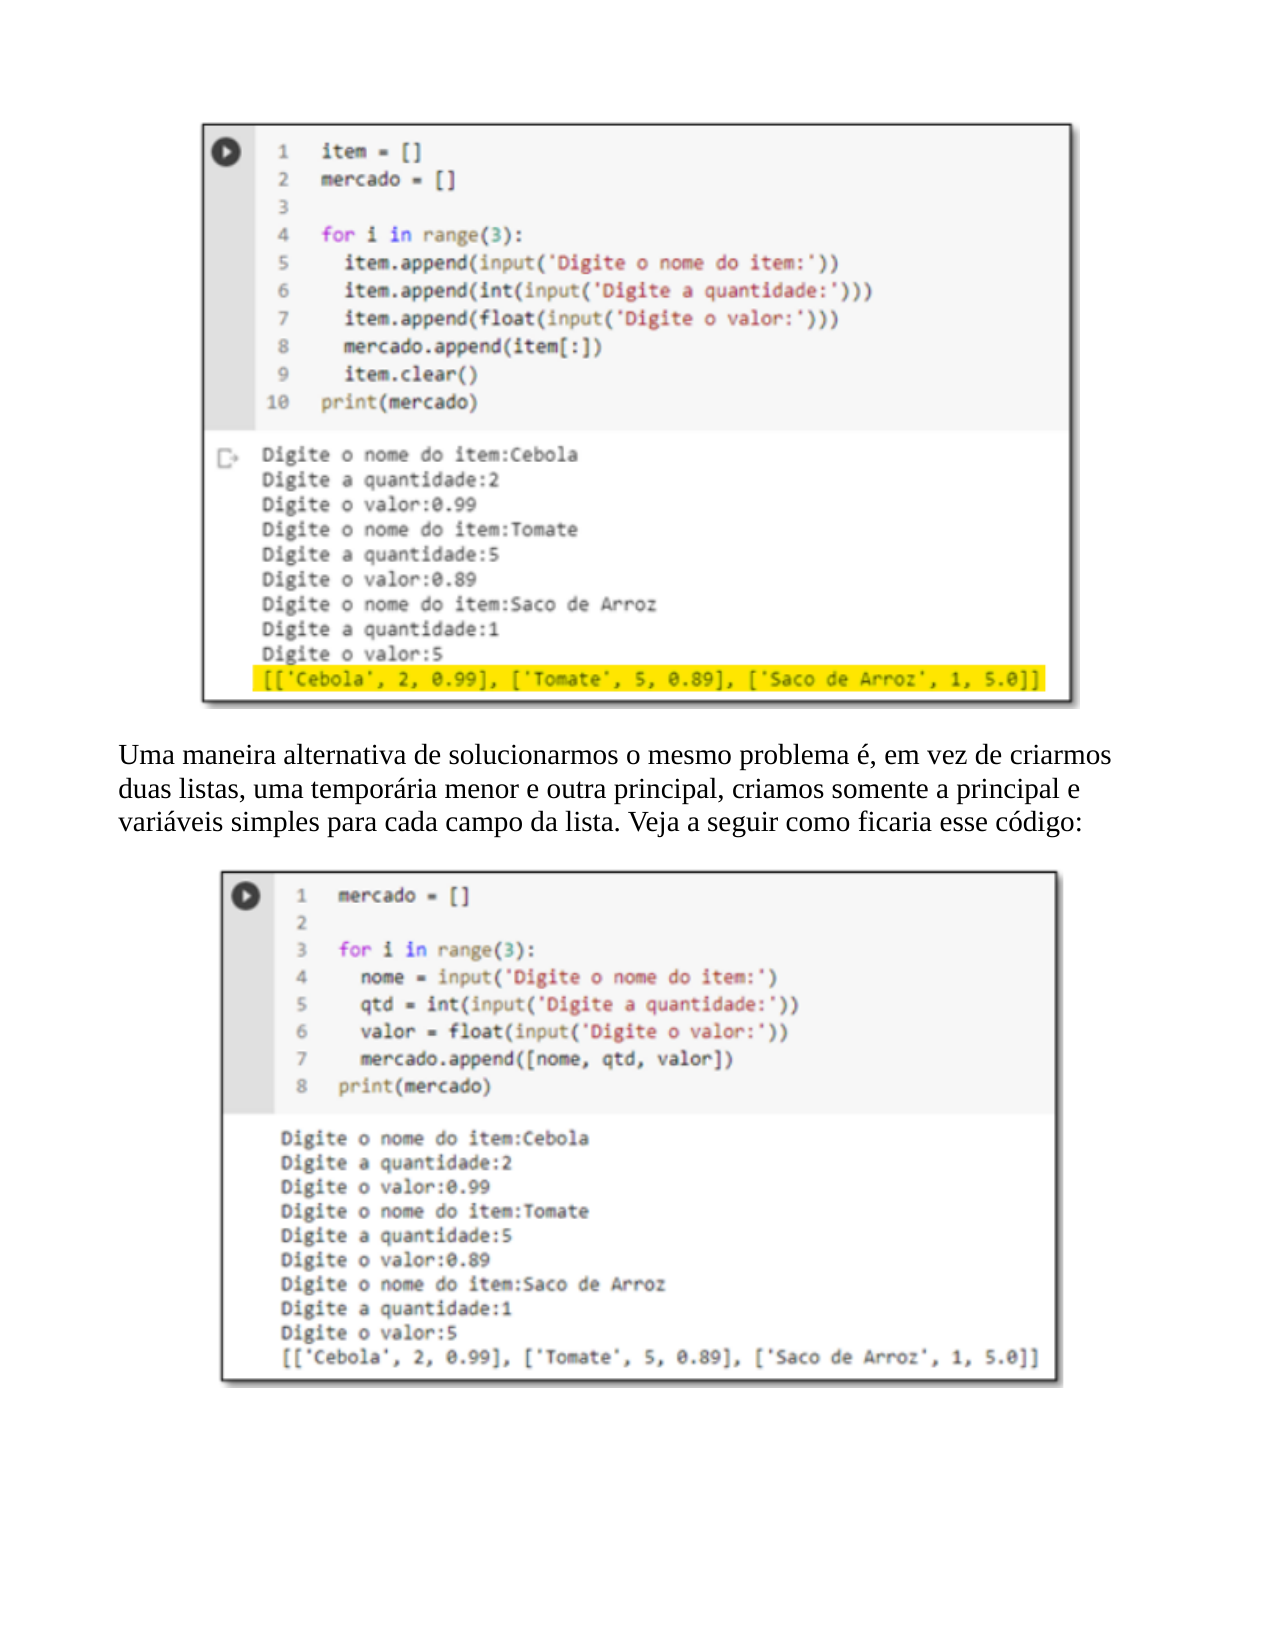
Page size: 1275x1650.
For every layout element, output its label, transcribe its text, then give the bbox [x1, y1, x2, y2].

text Uma maneira alternativa de solucionarmos o mesmo problema é, em vez de criarmos duas listas, uma temporária menor e outra principal, criamos somente a principal e [118, 737, 1157, 804]
picture [217, 867, 1064, 1388]
text variáveis simples para cada campo da lista. Veja a seguir como ficaria esse código: [118, 804, 1157, 838]
picture [195, 118, 1080, 709]
